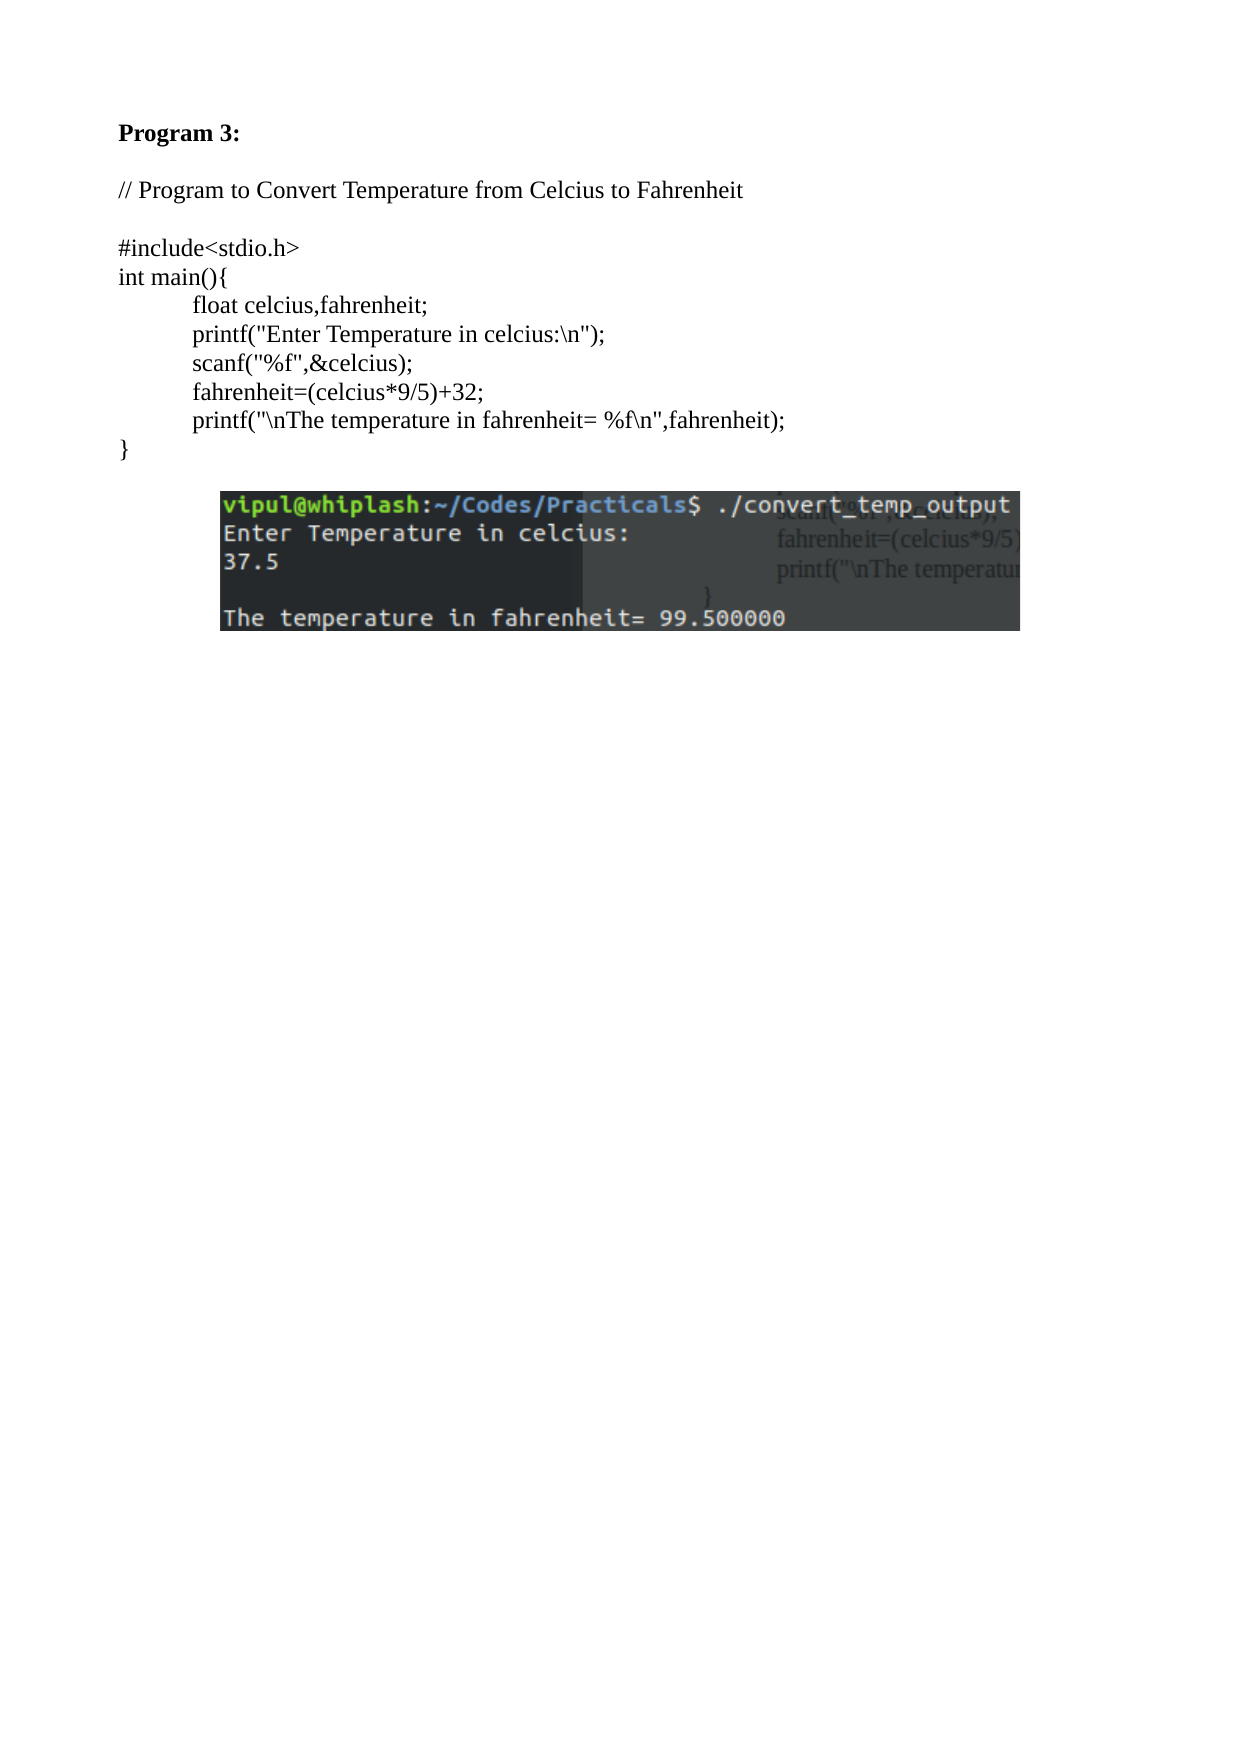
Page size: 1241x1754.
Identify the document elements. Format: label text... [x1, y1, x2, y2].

text } [118, 434, 1122, 463]
text float celcius,fahrenheit; [118, 291, 1122, 319]
text fahrenheit=(celcius*9/5)+32; [118, 377, 1122, 406]
text // Program to Convert Temperature from Celcius to Fahrenheit [118, 176, 1122, 204]
picture [220, 491, 1020, 631]
text #include<stdio.h> [118, 233, 1122, 262]
text printf("Enter Temperature in celcius:\n"); [118, 319, 1122, 348]
text printf("\nThe temperature in fahrenheit= %f\n",fahrenheit); [118, 406, 1122, 434]
text int main(){ [118, 262, 1122, 291]
text scanf("%f",&celcius); [118, 348, 1122, 377]
text Program 3: [118, 118, 1122, 147]
